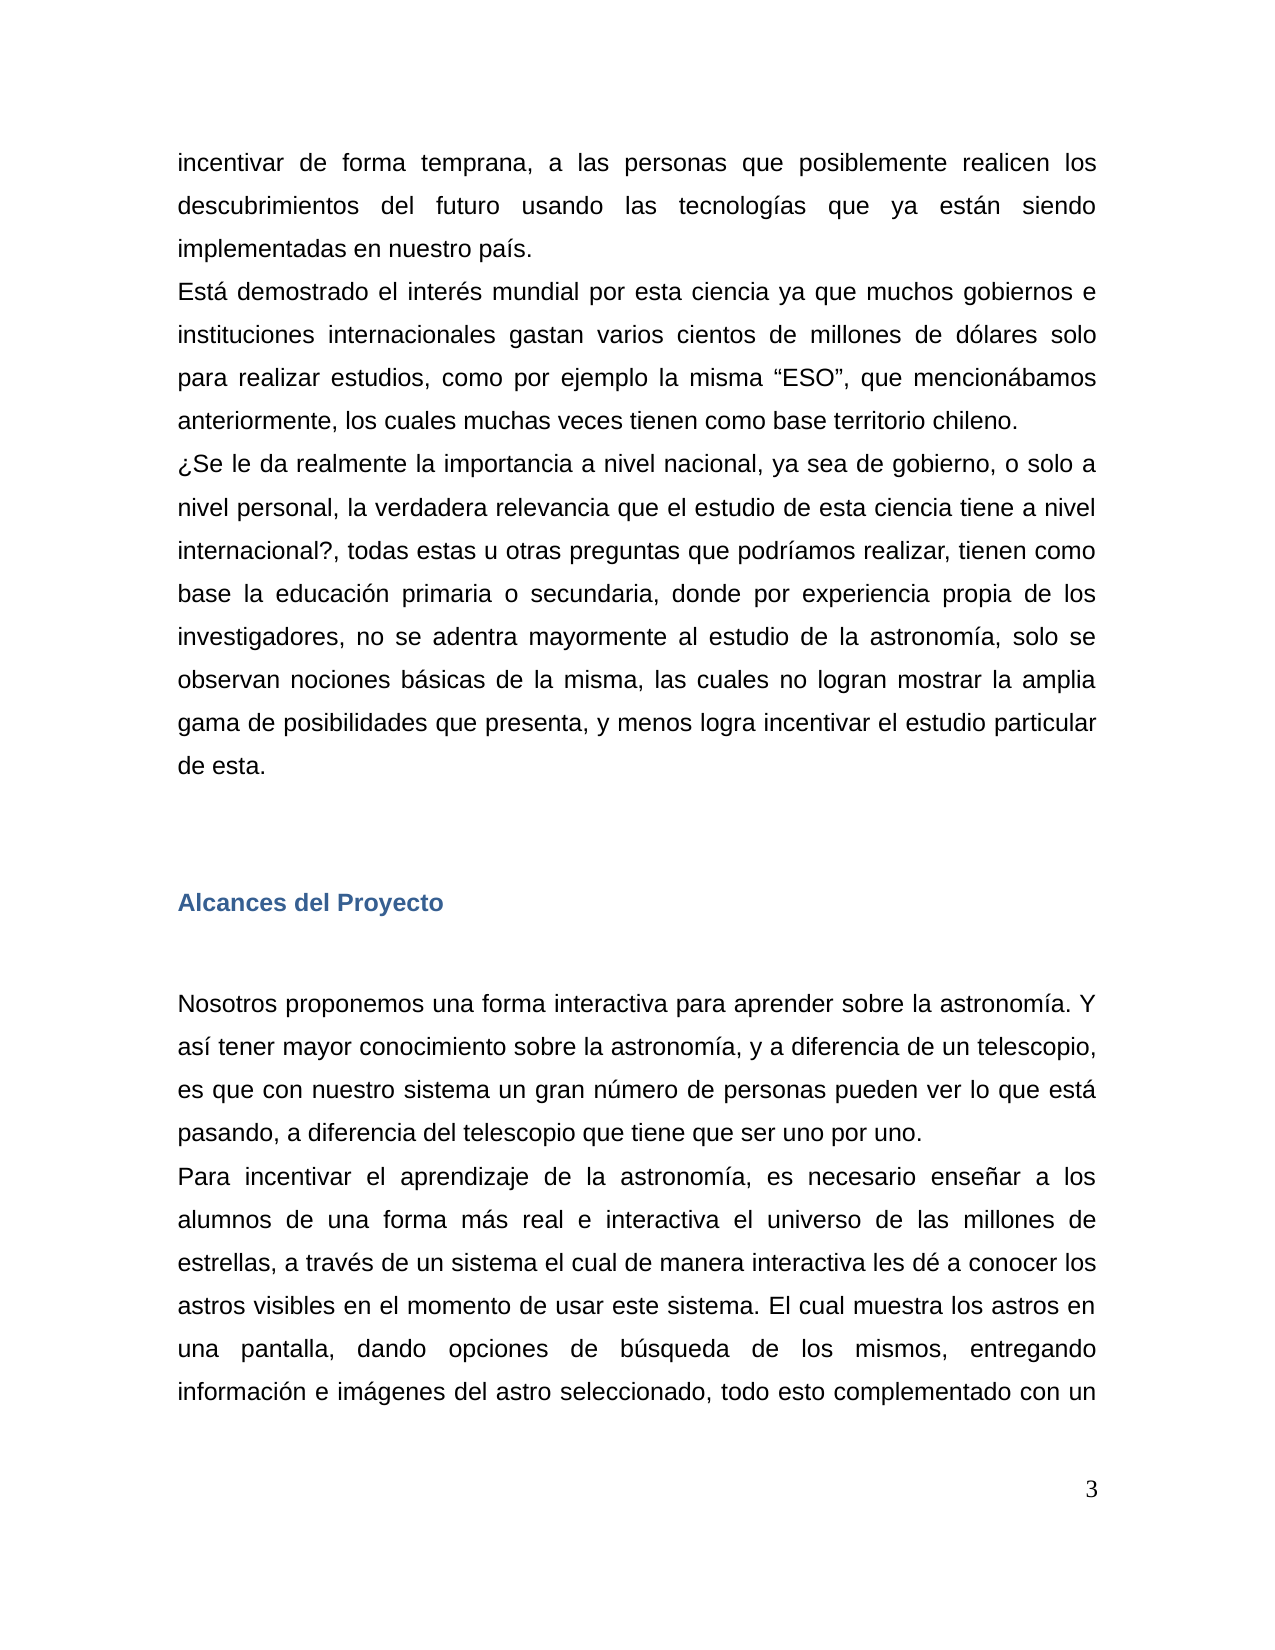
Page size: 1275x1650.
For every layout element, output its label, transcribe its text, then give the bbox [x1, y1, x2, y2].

text ¿Se le da realmente la importancia a nivel nacional, ya sea de gobierno, o solo a nivel personal, la verdadera relevancia que el estudio de esta ciencia tiene a nivel internacional?, todas estas u otras preguntas que podríamos realizar, tienen como base la educación primaria o secundaria, donde por experiencia propia de los investigadores, no se adentra mayormente al estudio de la astronomía, solo se observan nociones básicas de la misma, las cuales no logran mostrar la amplia gama de posibilidades que presenta, y menos logra incentivar el estudio particular de esta. [177, 449, 1098, 780]
text Para incentivar el aprendizaje de la astronomía, es necesario enseñar a los alumnos de una forma más real e interactiva el universo de las millones de estrellas, a través de un sistema el cual de manera interactiva les dé a conocer los astros visibles en el momento de usar este sistema. El cual muestra los astros en una pantalla, dando opciones de búsqueda de los mismos, entregando información e imágenes del astro seleccionado, todo esto complementado con un [177, 1161, 1098, 1406]
text Nosotros proponemos una forma interactiva para aprender sobre la astronomía. Y así tener mayor conocimiento sobre la astronomía, y a diferencia de un telescopio, es que con nuestro sistema un gran número de personas pueden ver lo que está pasando, a diferencia del telescopio que tiene que ser uno por uno. [177, 989, 1098, 1147]
subtitle Alcances del Proyecto [177, 888, 1098, 916]
text incentivar de forma temprana, a las personas que posiblemente realicen los descubrimientos del futuro usando las tecnologías que ya están siendo implementadas en nuestro país. [177, 148, 1098, 263]
text Está demostrado el interés mundial por esta ciencia ya que muchos gobiernos e instituciones internacionales gastan varios cientos de millones de dólares solo para realizar estudios, como por ejemplo la misma “ESO”, que mencionábamos anteriormente, los cuales muchas veces tienen como base territorio chileno. [177, 277, 1098, 435]
